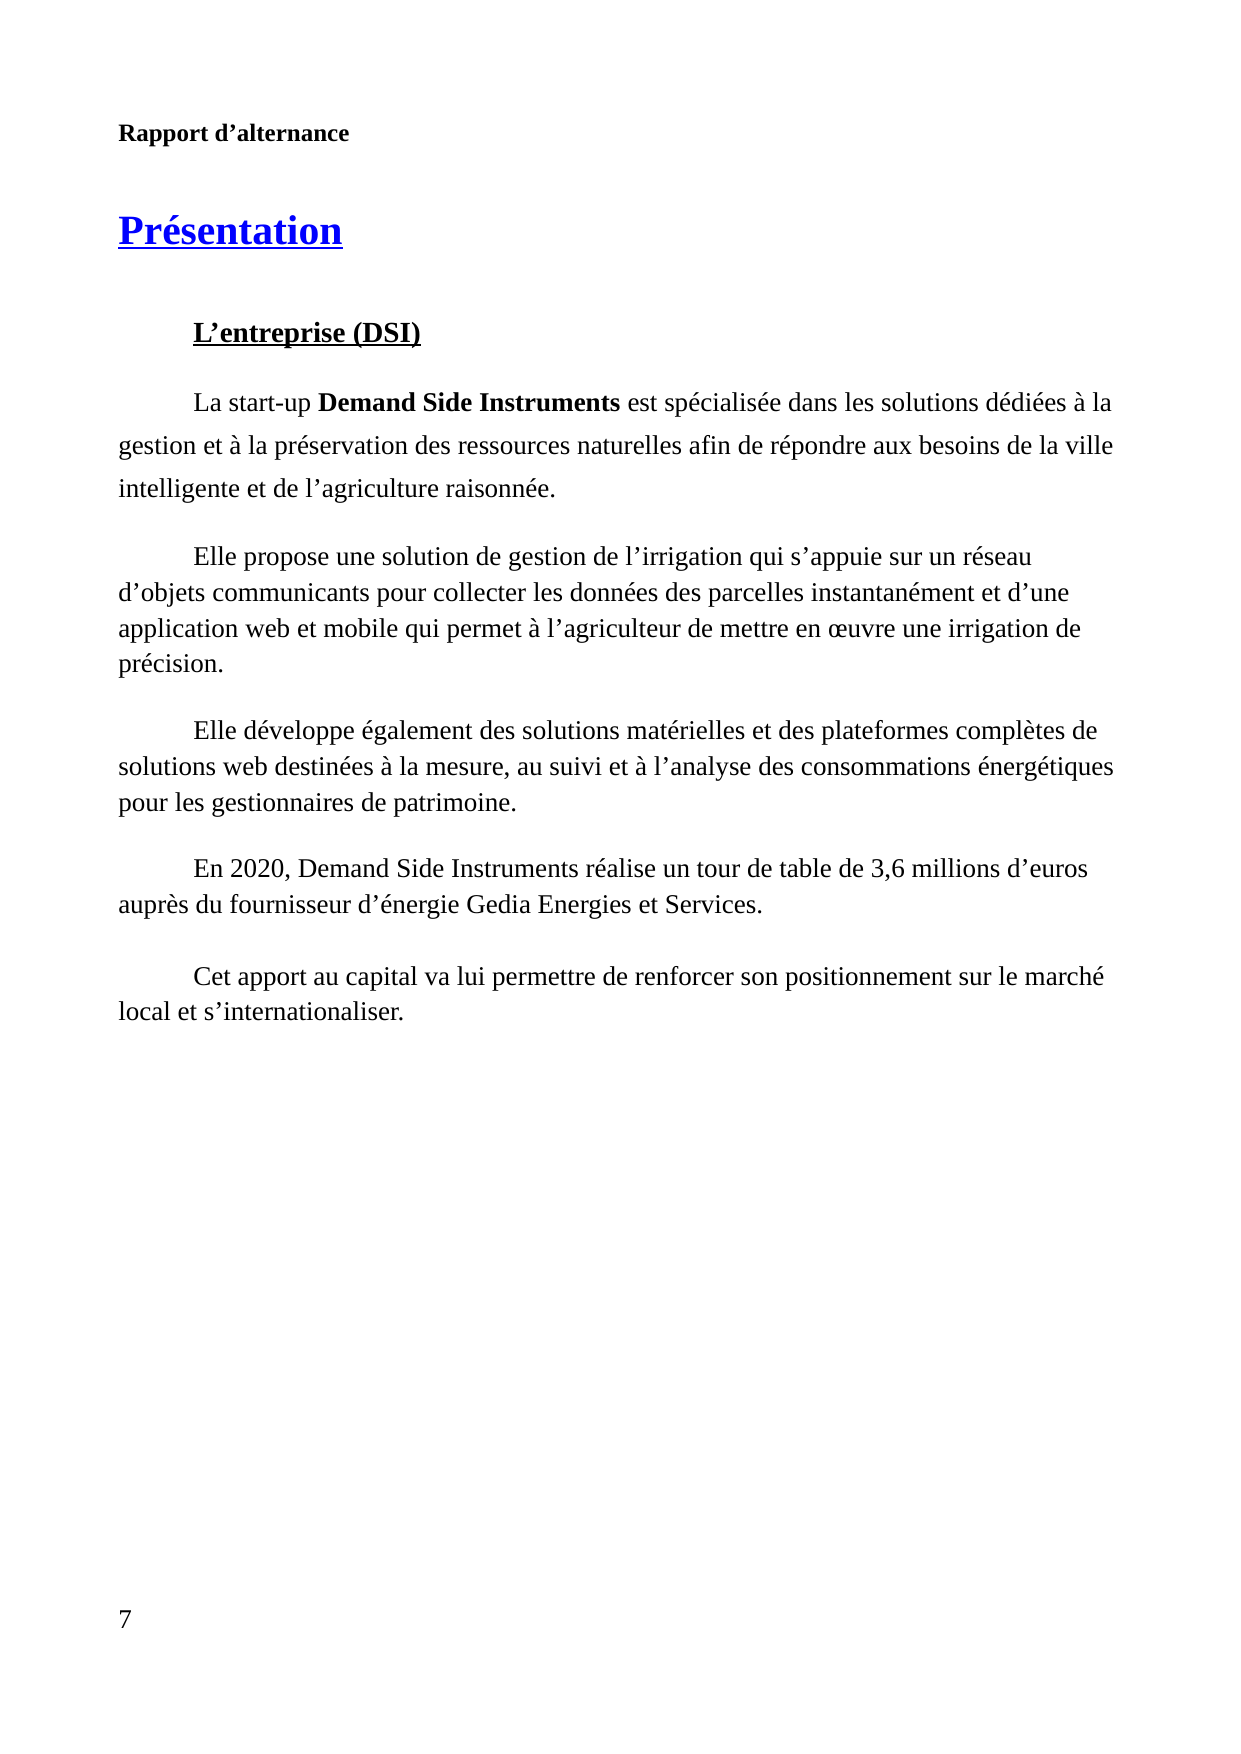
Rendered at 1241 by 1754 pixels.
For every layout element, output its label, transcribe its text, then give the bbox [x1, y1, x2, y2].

text L’entreprise (DSI) [118, 315, 1122, 349]
text En 2020, Demand Side Instruments réalise un tour de table de 3,6 millions d’euros auprès du fournisseur d’énergie Gedia Energies et Services. [118, 853, 1122, 919]
text Elle développe également des solutions matérielles et des plateformes complètes de [118, 714, 1122, 745]
text solutions web destinées à la mesure, au suivi et à l’analyse des consommations énergétiques pour les gestionnaires de patrimoine. [118, 750, 1122, 817]
text Présentation [118, 205, 1122, 253]
text intelligente et de l’agriculture raisonnée. [118, 472, 1122, 503]
text La start-up Demand Side Instruments est spécialisée dans les solutions dédiées à la [118, 386, 1122, 417]
text gestion et à la préservation des ressources naturelles afin de répondre aux besoins de la ville [118, 429, 1122, 460]
text Cet apport au capital va lui permettre de renforcer son positionnement sur le marché local et s’internationaliser. [118, 960, 1122, 1027]
text Elle propose une solution de gestion de l’irrigation qui s’appuie sur un réseau d’objets communicants pour collecter les données des parcelles instantanément et d’une application web et mobile qui permet à l’agriculteur de mettre en œuvre une irrigation de précision. [118, 540, 1122, 678]
text 7 [118, 1603, 1122, 1634]
